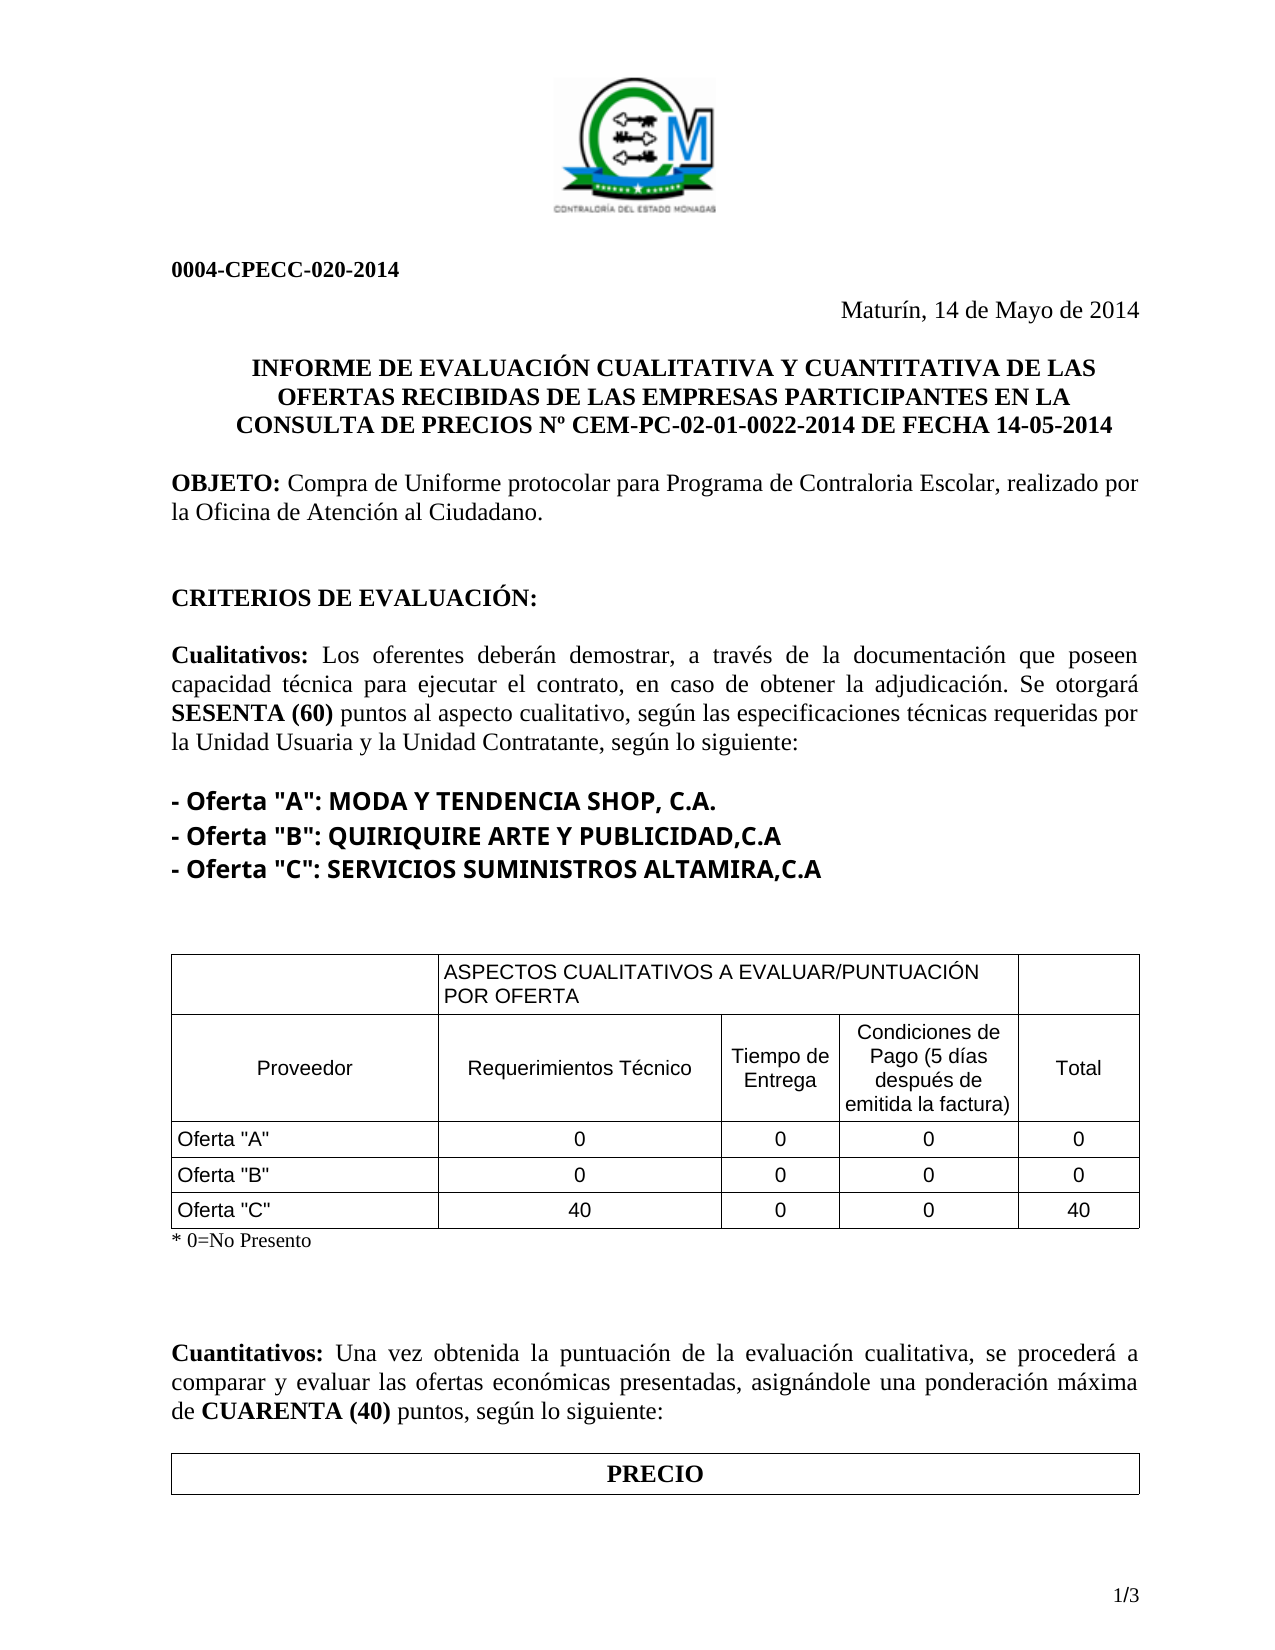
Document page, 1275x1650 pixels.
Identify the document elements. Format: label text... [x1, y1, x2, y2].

table_cell 0 [840, 1158, 1018, 1192]
table_cell Tiempo de Entrega [722, 1015, 839, 1121]
table_cell 0 [439, 1158, 721, 1192]
table_cell Proveedor [172, 1015, 438, 1121]
picture [551, 75, 719, 216]
text - Oferta "A": MODA Y TENDENCIA SHOP, C.A. - Oferta "B": QUIRIQUIRE ARTE Y PUBLICIDAD,C.A - Oferta "C": SERVICIOS SUMINISTROS ALTAMIRA,C.A [171, 784, 1139, 920]
table_cell Total [1019, 1015, 1139, 1121]
table_cell Requerimientos Técnico [439, 1015, 721, 1121]
table_header [172, 955, 438, 1014]
table_cell 0 [1019, 1122, 1139, 1157]
table_cell 0 [722, 1158, 839, 1192]
text Cualitativos: Los oferentes deberán demostrar, a través de la documentación que poseen capacidad técnica para ejecutar el contrato, en caso de obtener la adjudicación. Se otorgará SESENTA (60) puntos al aspecto cualitativo, según las especificaciones técnicas requeridas por la Unidad Usuaria y la Unidad Contratante, según lo siguiente: [171, 640, 1139, 755]
text 0004-CPECC-020-2014 [171, 257, 1139, 283]
table_cell Condiciones de Pago (5 días después de emitida la factura) [840, 1015, 1018, 1121]
text Cuantitativos: Una vez obtenida la puntuación de la evaluación cualitativa, se procederá a comparar y evaluar las ofertas económicas presentadas, asignándole una ponderación máxima de CUARENTA (40) puntos, según lo siguiente: [171, 1338, 1139, 1424]
table_cell Oferta "B" [172, 1158, 438, 1192]
table_header PRECIO [172, 1454, 1139, 1493]
table_header ASPECTOS CUALITATIVOS A EVALUAR/PUNTUACIÓN POR OFERTA [439, 955, 1018, 1014]
table_cell 0 [722, 1122, 839, 1157]
text INFORME DE EVALUACIÓN CUALITATIVA Y CUANTITATIVA DE LAS OFERTAS RECIBIDAS DE LAS EMPRESAS PARTICIPANTES EN LA CONSULTA DE PRECIOS Nº CEM-PC-02-01-0022-2014 DE FECHA 14-05-2014 [209, 353, 1139, 439]
table_cell 0 [1019, 1158, 1139, 1192]
table_cell 40 [1019, 1193, 1139, 1228]
table_cell 0 [722, 1193, 839, 1228]
text OBJETO: Compra de Uniforme protocolar para Programa de Contraloria Escolar, realizado por la Oficina de Atención al Ciudadano. [171, 468, 1139, 525]
text * 0=No Presento [171, 1229, 1139, 1252]
table_cell Oferta "C" [172, 1193, 438, 1228]
table_cell 40 [439, 1193, 721, 1228]
table_cell Oferta "A" [172, 1122, 438, 1157]
text Maturín, 14 de Mayo de 2014 [171, 295, 1139, 324]
table_cell 0 [840, 1122, 1018, 1157]
table_cell 0 [439, 1122, 721, 1157]
table_cell 0 [840, 1193, 1018, 1228]
text CRITERIOS DE EVALUACIÓN: [171, 583, 1139, 612]
table_header [1019, 955, 1139, 1014]
